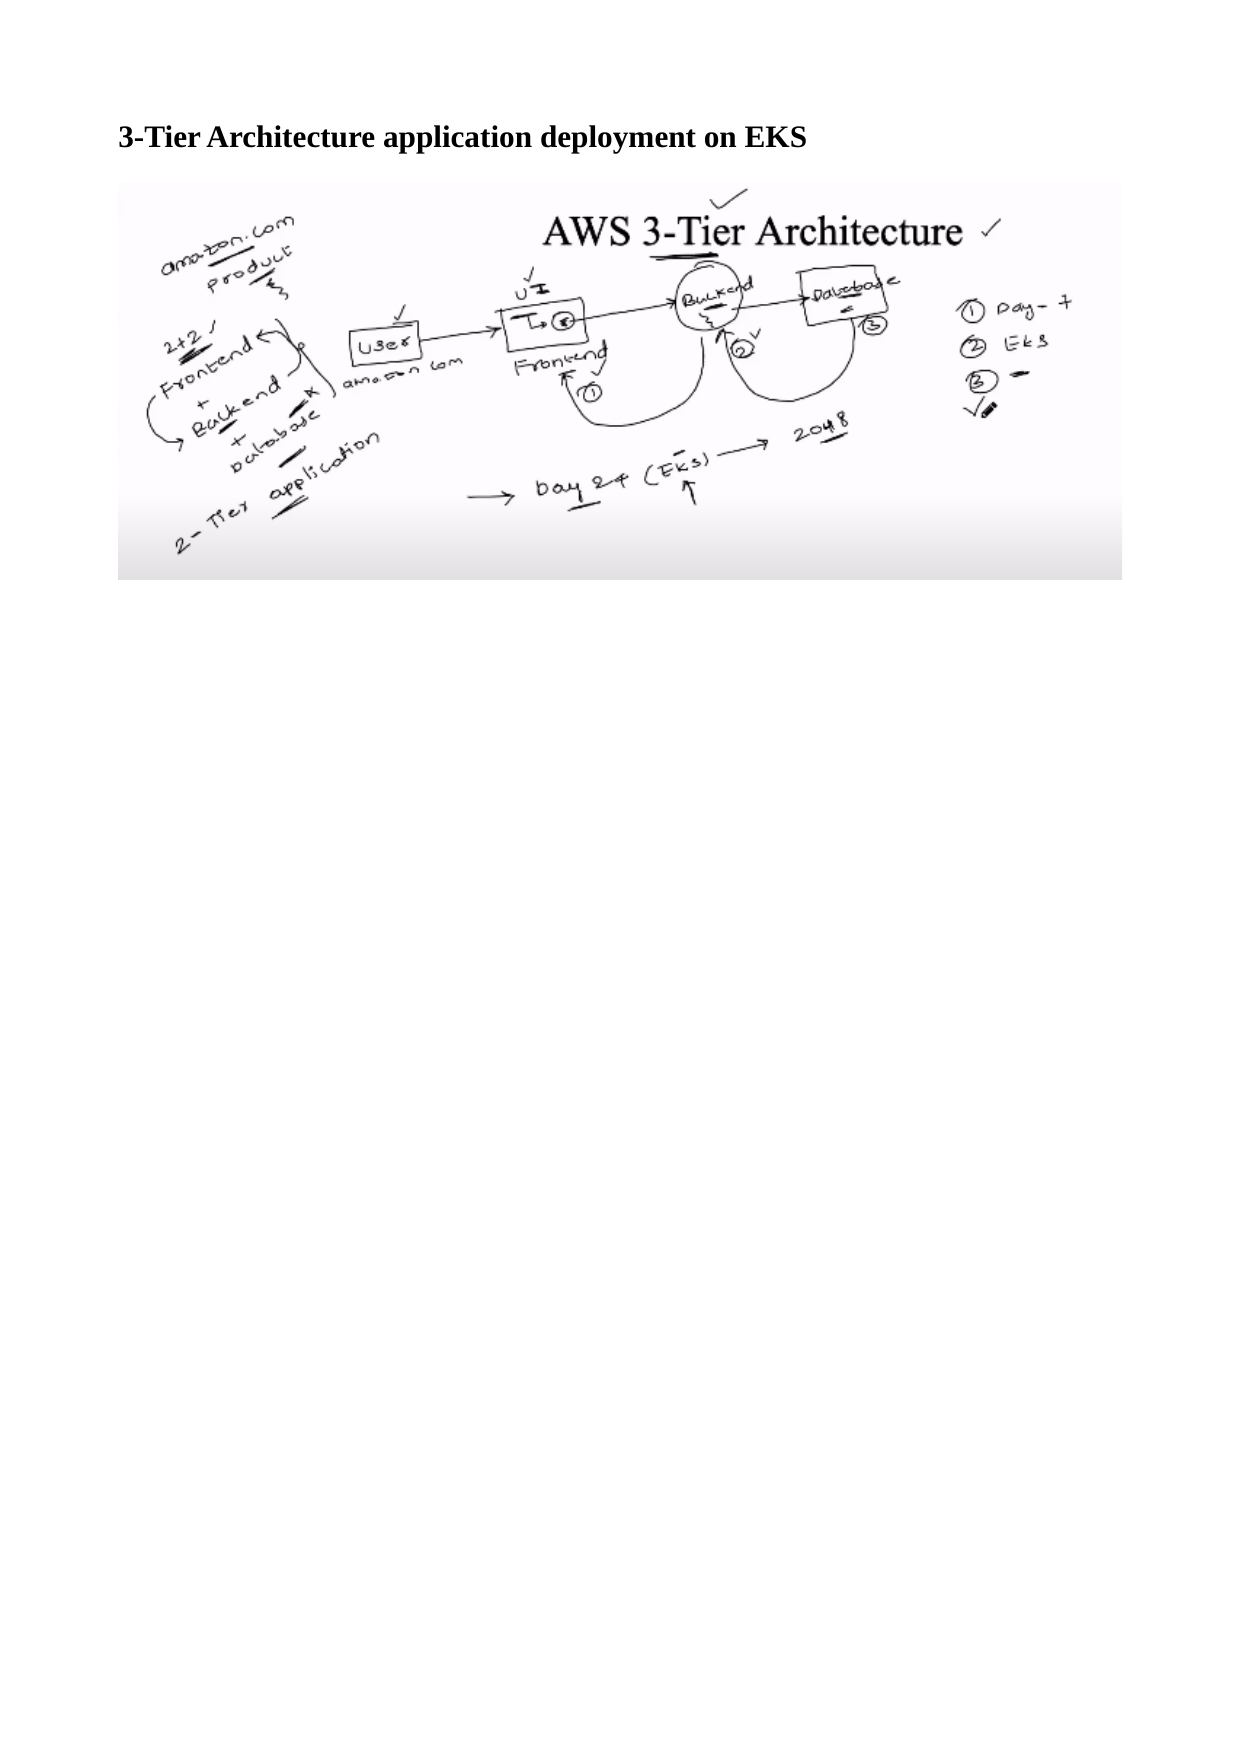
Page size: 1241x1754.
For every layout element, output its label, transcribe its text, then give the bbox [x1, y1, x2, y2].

text 3-Tier Architecture application deployment on EKS [118, 118, 1122, 154]
picture [118, 182, 1123, 580]
